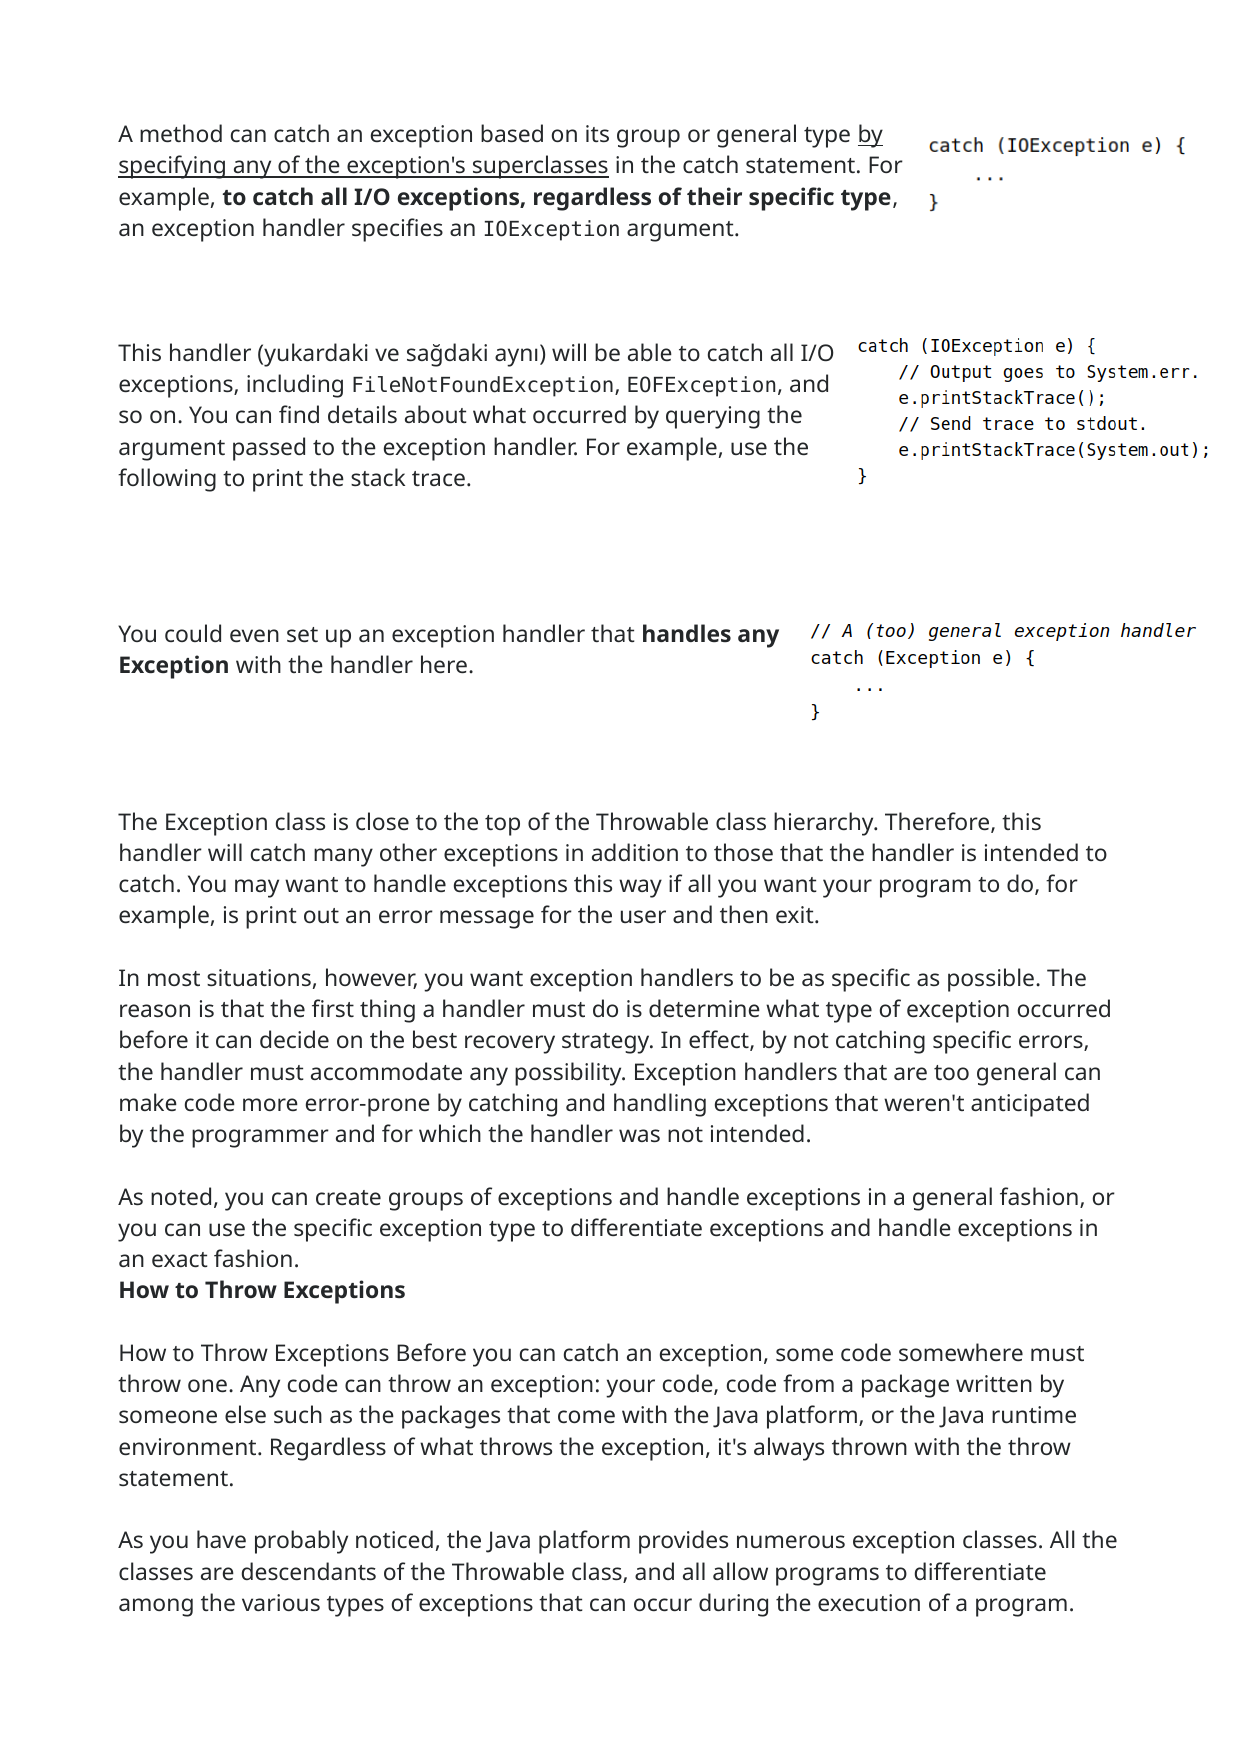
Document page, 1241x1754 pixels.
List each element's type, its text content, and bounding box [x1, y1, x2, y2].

text A method can catch an exception based on its group or general type by specifying any of the exception's superclasses in the catch statement. For example, to catch all I/O exceptions, regardless of their specific type, an exception handler specifies an IOException argument. [118, 118, 1122, 243]
picture [925, 134, 1187, 214]
text As you have probably noticed, the Java platform provides numerous exception classes. All the classes are descendants of the Throwable class, and all allow programs to differentiate among the various types of exceptions that can occur during the execution of a program. [118, 1524, 1122, 1618]
text You could even set up an exception handler that handles any Exception with the handler here. [118, 618, 1122, 681]
text The Exception class is close to the top of the Throwable class hierarchy. Therefore, this handler will catch many other exceptions in addition to those that the handler is intended to catch. You may want to handle exceptions this way if all you want your program to do, for example, is print out an error message for the user and then exit. [118, 806, 1122, 931]
picture [851, 332, 1210, 490]
text How to Throw Exceptions Before you can catch an exception, some code somewhere must throw one. Any code can throw an exception: your code, code from a package written by someone else such as the packages that come with the Java platform, or the Java runtime environment. Regardless of what throws the exception, it's always thrown with the throw statement. [118, 1337, 1122, 1493]
text How to Throw Exceptions [118, 1274, 1122, 1306]
picture [804, 619, 1199, 725]
text This handler (yukardaki ve sağdaki aynı) will be able to catch all I/O exceptions, including FileNotFoundException, EOFException, and so on. You can find details about what occurred by querying the argument passed to the exception handler. For example, use the following to print the stack trace. [118, 337, 1122, 493]
text As noted, you can create groups of exceptions and handle exceptions in a general fashion, or you can use the specific exception type to differentiate exceptions and handle exceptions in an exact fashion. [118, 1181, 1122, 1274]
text In most situations, however, you want exception handlers to be as specific as possible. The reason is that the first thing a handler must do is determine what type of exception occurred before it can decide on the best recovery strategy. In effect, by not catching specific errors, the handler must accommodate any possibility. Exception handlers that are too general can make code more error-prone by catching and handling exceptions that weren't anticipated by the programmer and for which the handler was not intended. [118, 962, 1122, 1149]
